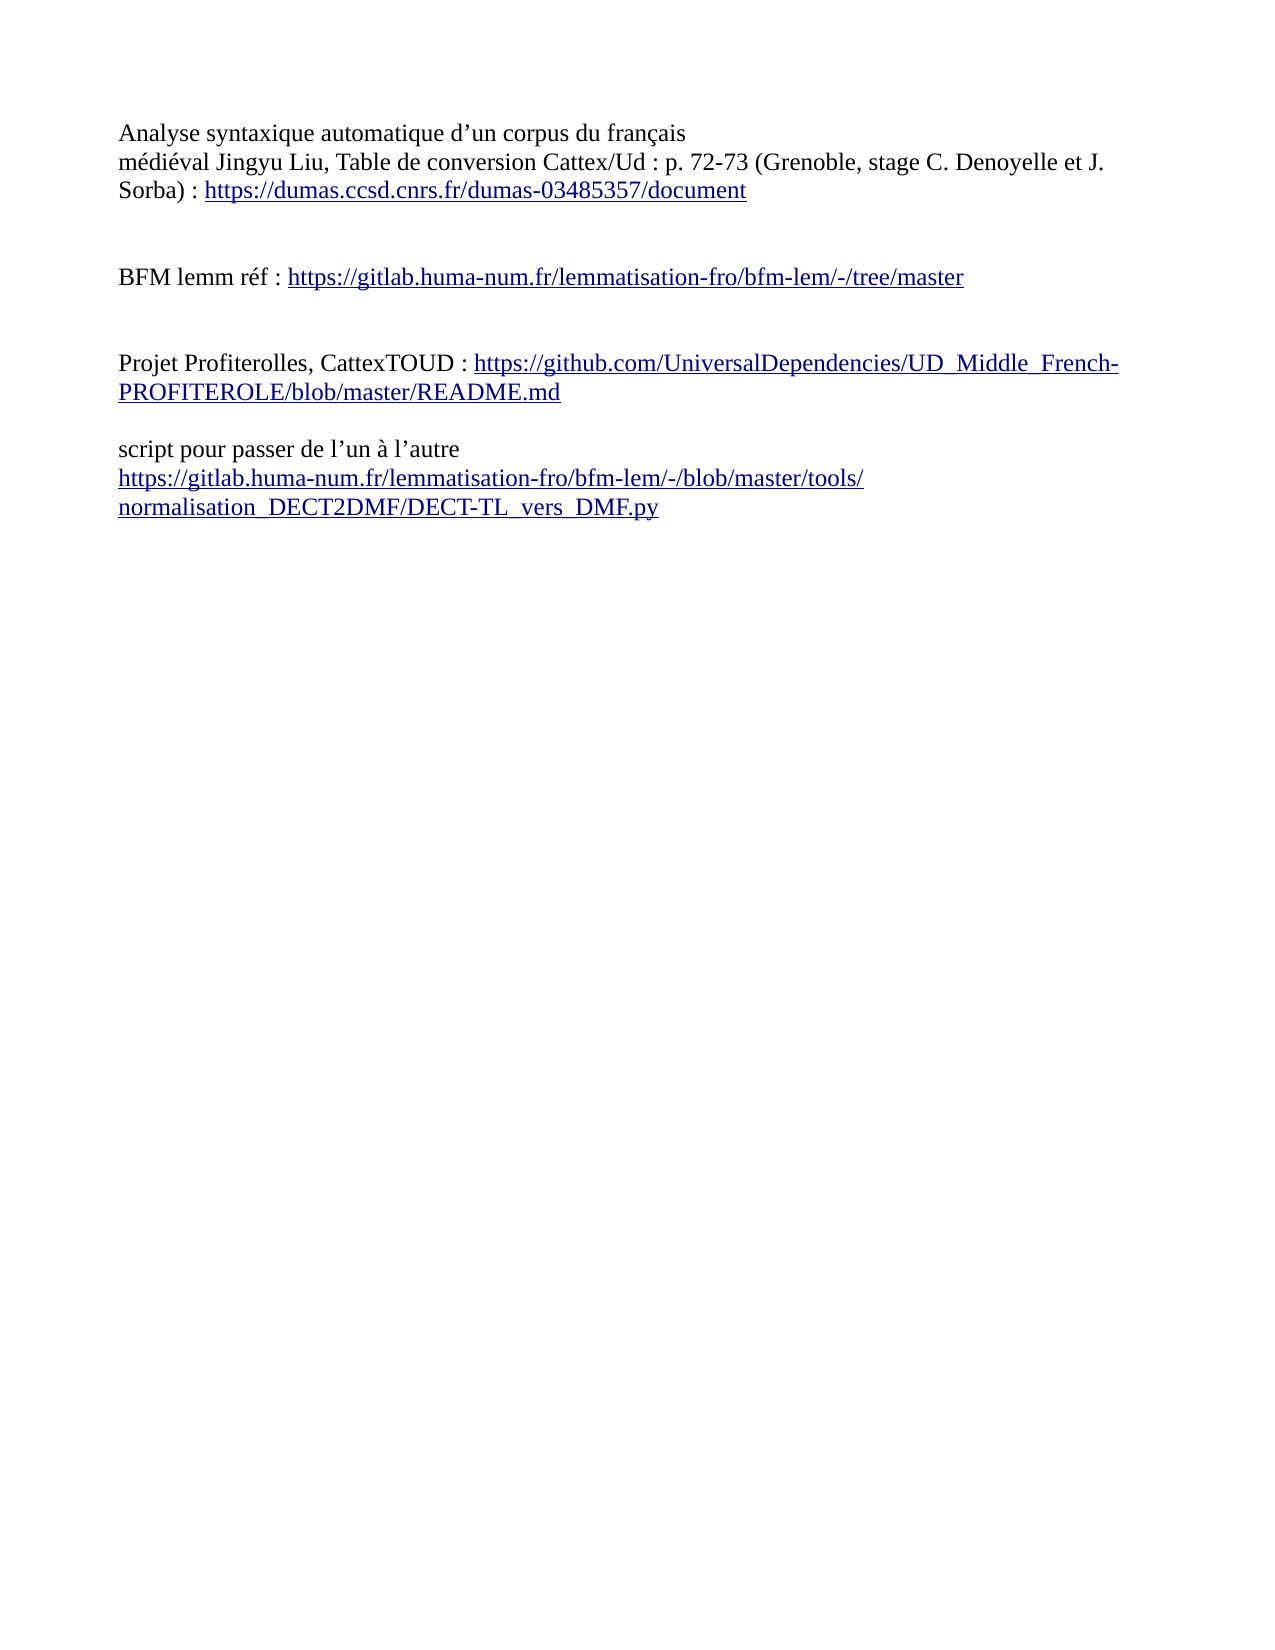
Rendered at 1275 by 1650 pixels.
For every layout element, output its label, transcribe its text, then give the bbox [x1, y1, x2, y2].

text Projet Profiterolles, CattexTOUD : https://github.com/UniversalDependencies/UD_Middle_French-PROFITEROLE/blob/master/README.md [118, 348, 1157, 406]
text script pour passer de l’un à l’autre [118, 434, 1157, 463]
text BFM lemm réf : https://gitlab.huma-num.fr/lemmatisation-fro/bfm-lem/-/tree/master [118, 262, 1157, 291]
text médiéval Jingyu Liu, Table de conversion Cattex/Ud : p. 72-73 (Grenoble, stage C. Denoyelle et J. Sorba) : https://dumas.ccsd.cnrs.fr/dumas-03485357/document [118, 147, 1157, 204]
text Analyse syntaxique automatique d’un corpus du français [118, 118, 1157, 147]
text https://gitlab.huma-num.fr/lemmatisation-fro/bfm-lem/-/blob/master/tools/normalisation_DECT2DMF/DECT-TL_vers_DMF.py [118, 463, 1157, 521]
